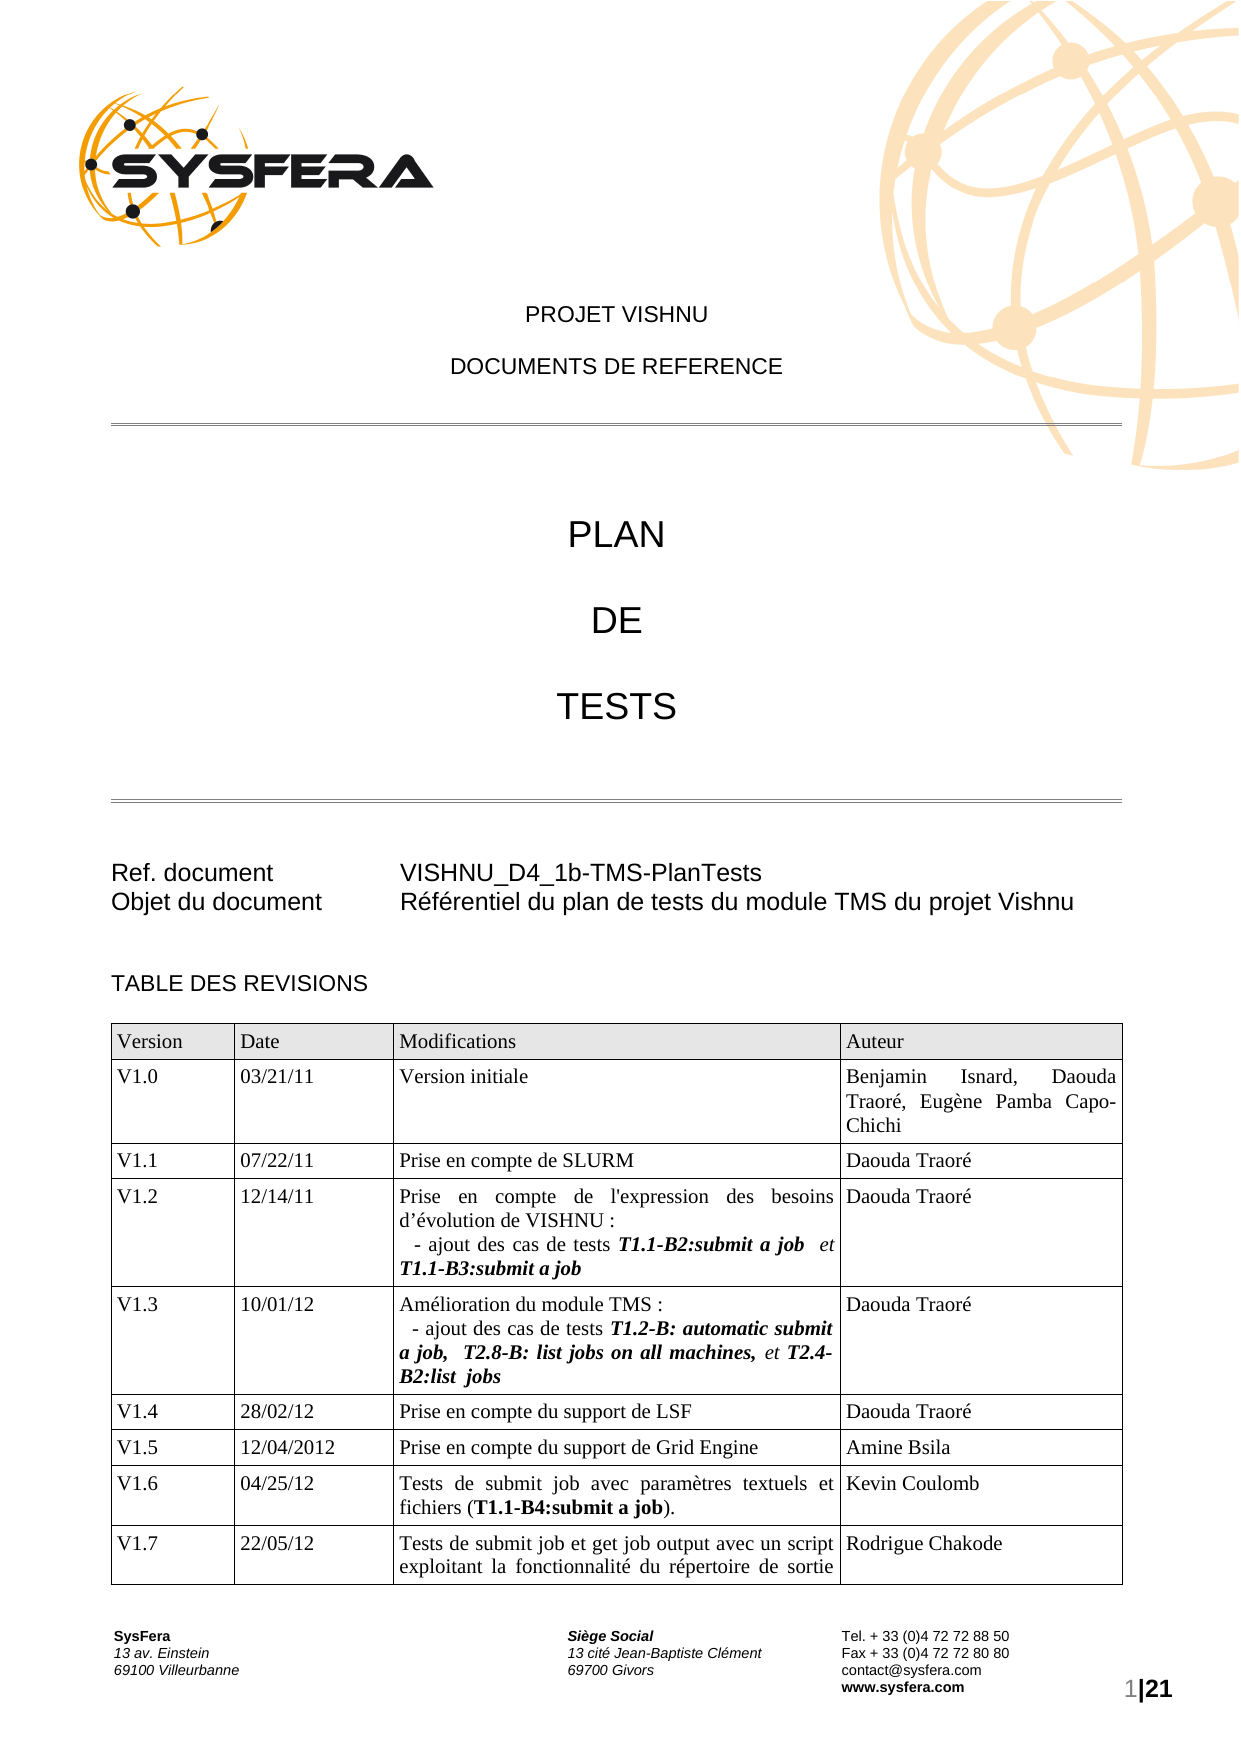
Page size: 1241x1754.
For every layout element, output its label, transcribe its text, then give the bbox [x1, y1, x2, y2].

table_cell V1.1 [112, 1144, 234, 1178]
table_cell Prise en compte du support de LSF [394, 1395, 840, 1429]
table_cell 10/01/12 [235, 1287, 393, 1394]
table_header Ref. document [111, 858, 400, 886]
table_cell 25/04/12 [235, 1466, 393, 1524]
table_cell 21/03/11 [235, 1060, 393, 1142]
table_cell Daouda Traoré [841, 1144, 1122, 1178]
table_cell Objet du document [111, 886, 400, 915]
table_cell V1.7 [112, 1526, 234, 1584]
table_header Modifications [394, 1024, 840, 1059]
table_cell 14/12/11 [235, 1179, 393, 1286]
table_cell Amine Bsila [841, 1430, 1122, 1465]
table_cell 22/07/11 [235, 1144, 393, 1178]
table_header Date [235, 1024, 393, 1059]
table_cell V1.2 [112, 1179, 234, 1286]
text TABLE DES REVISIONS [111, 970, 1122, 997]
text DE [111, 555, 1122, 641]
table_cell Prise en compte de l'expression des besoins d’évolution de VISHNU : - ajout des cas de tests T1.1-B2:submit a job et T1.1-B3:submit a job [394, 1179, 840, 1286]
table_cell V1.5 [112, 1430, 234, 1465]
table_cell Daouda Traoré [841, 1179, 1122, 1286]
table_cell Benjamin Isnard, Daouda Traoré, Eugène Pamba Capo-Chichi [841, 1060, 1122, 1142]
table_cell 12/04/2012 [235, 1430, 393, 1465]
table_cell Prise en compte de SLURM [394, 1144, 840, 1178]
table_cell Prise en compte du support de Grid Engine [394, 1430, 840, 1465]
table_cell V1.0 [112, 1060, 234, 1142]
table_cell V1.4 [112, 1395, 234, 1429]
table_cell Kevin Coulomb [841, 1466, 1122, 1524]
table_cell Amélioration du module TMS : - ajout des cas de tests T1.2-B: automatic submit a job, T2.8-B: list jobs on all machines, et T2.4-B2:list jobs [394, 1287, 840, 1394]
table_cell [111, 915, 400, 944]
table_cell 28/02/12 [235, 1395, 393, 1429]
table_cell Tests de submit job et get job output avec un script exploitant la fonctionnalité du répertoire de sortie auto-généré (T1.1-B5:submit a job et T2.6-B:get one job output). [394, 1526, 840, 1584]
picture [2, 1, 1239, 470]
table_cell [400, 915, 1122, 944]
text PLAN [111, 512, 1122, 555]
table_cell V1.3 [112, 1287, 234, 1394]
table_cell Tests de submit job avec paramètres textuels et fichiers (T1.1-B4:submit a job). [394, 1466, 840, 1524]
table_cell Rodrigue Chakode [841, 1526, 1122, 1584]
table_header Auteur [841, 1024, 1122, 1059]
table_cell V1.6 [112, 1466, 234, 1524]
table_header Version [112, 1024, 234, 1059]
table_cell Version initiale [394, 1060, 840, 1142]
text TESTS [111, 684, 1122, 728]
table_cell Référentiel du plan de tests du module TMS du projet Vishnu [400, 886, 1122, 915]
table_header VISHNU_D4_1b-TMS-PlanTests [400, 858, 1122, 886]
table_cell 22/05/12 [235, 1526, 393, 1584]
table_cell Daouda Traoré [841, 1287, 1122, 1394]
table_cell Daouda Traoré [841, 1395, 1122, 1429]
